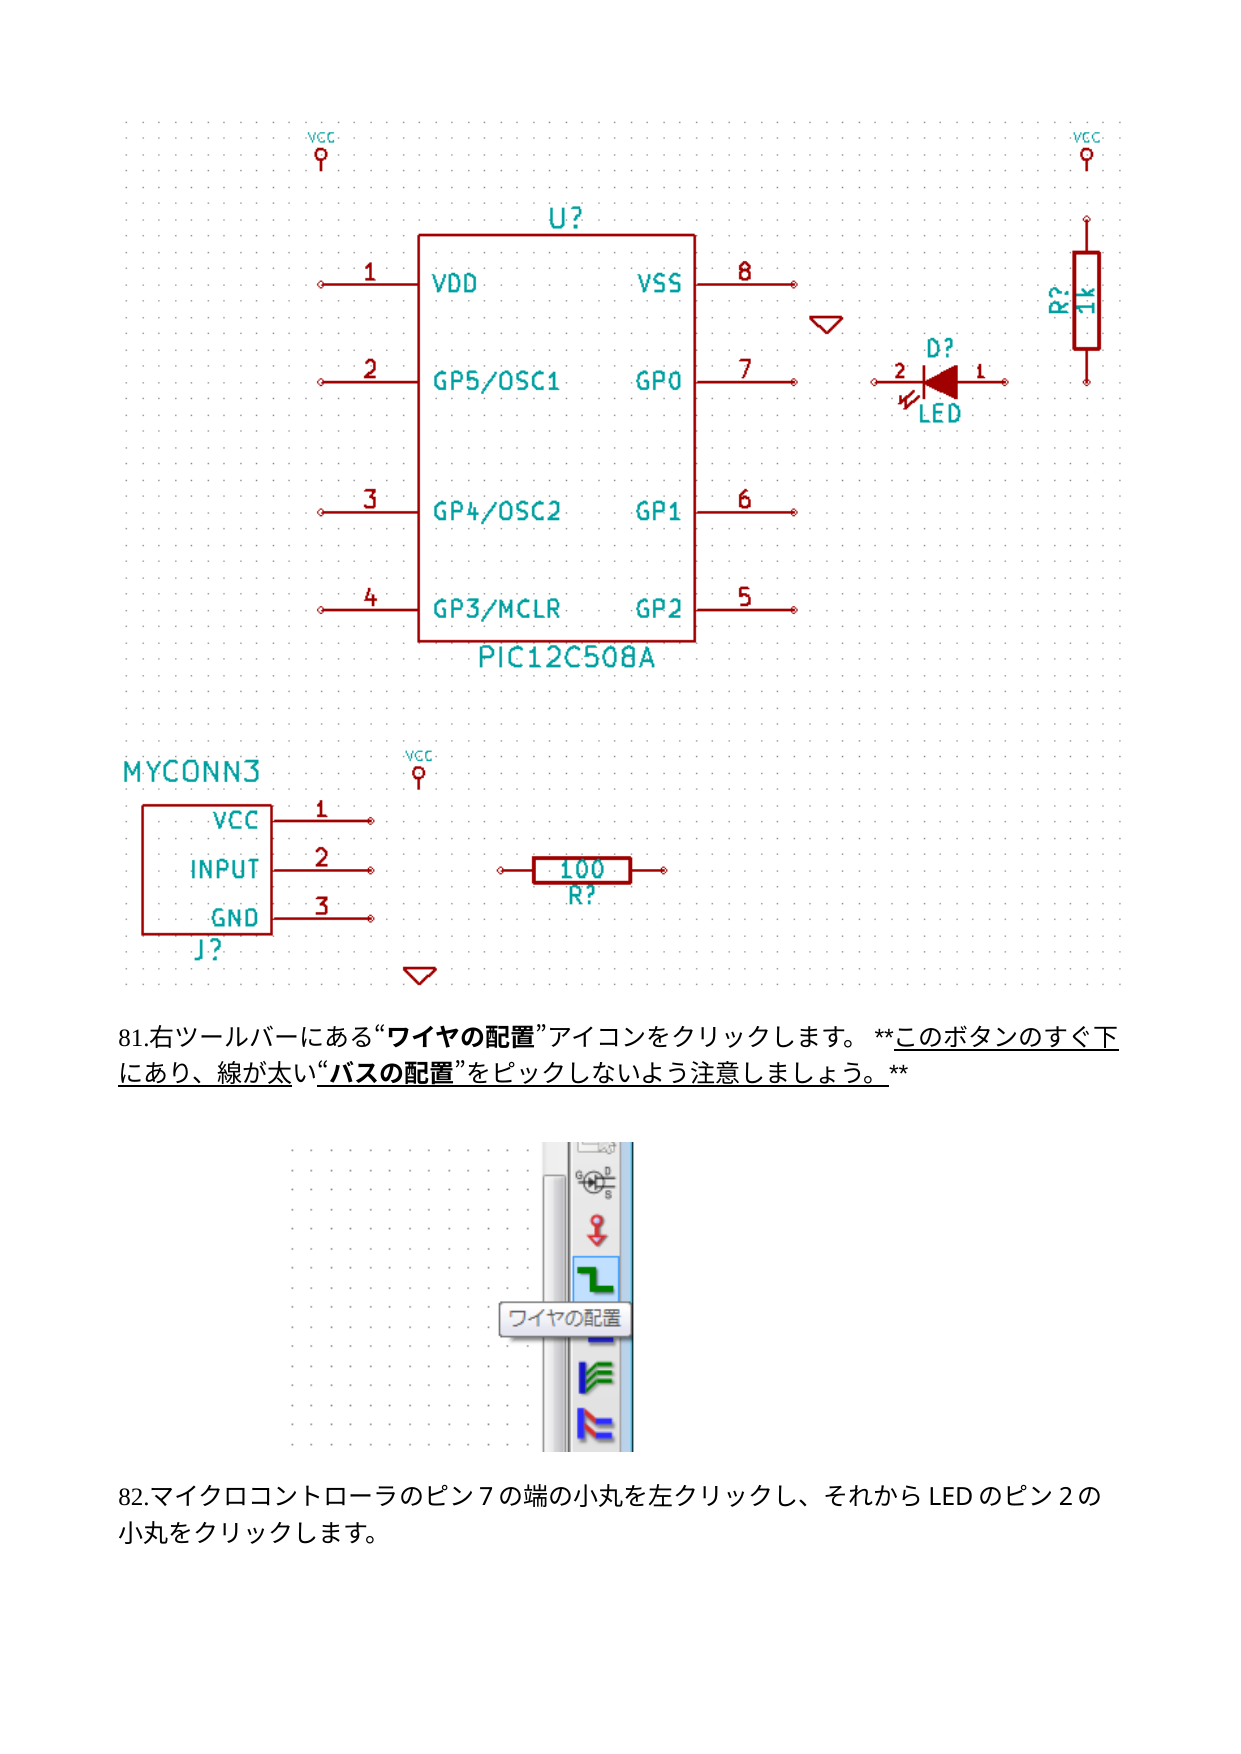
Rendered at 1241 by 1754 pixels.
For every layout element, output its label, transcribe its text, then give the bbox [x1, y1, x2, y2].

picture [118, 118, 1122, 993]
picture [284, 1142, 634, 1452]
list 右ツールバーにある“ワイヤの配置”アイコンをクリックします。 **このボタンのすぐ下にあり、線が太い“バスの配置”をピックしないよう注意しましょう。** [118, 1018, 1122, 1452]
list マイクロコントローラのピン7の端の小丸を左クリックし、それからLEDのピン2の小丸をクリックします。 [118, 1477, 1122, 1549]
